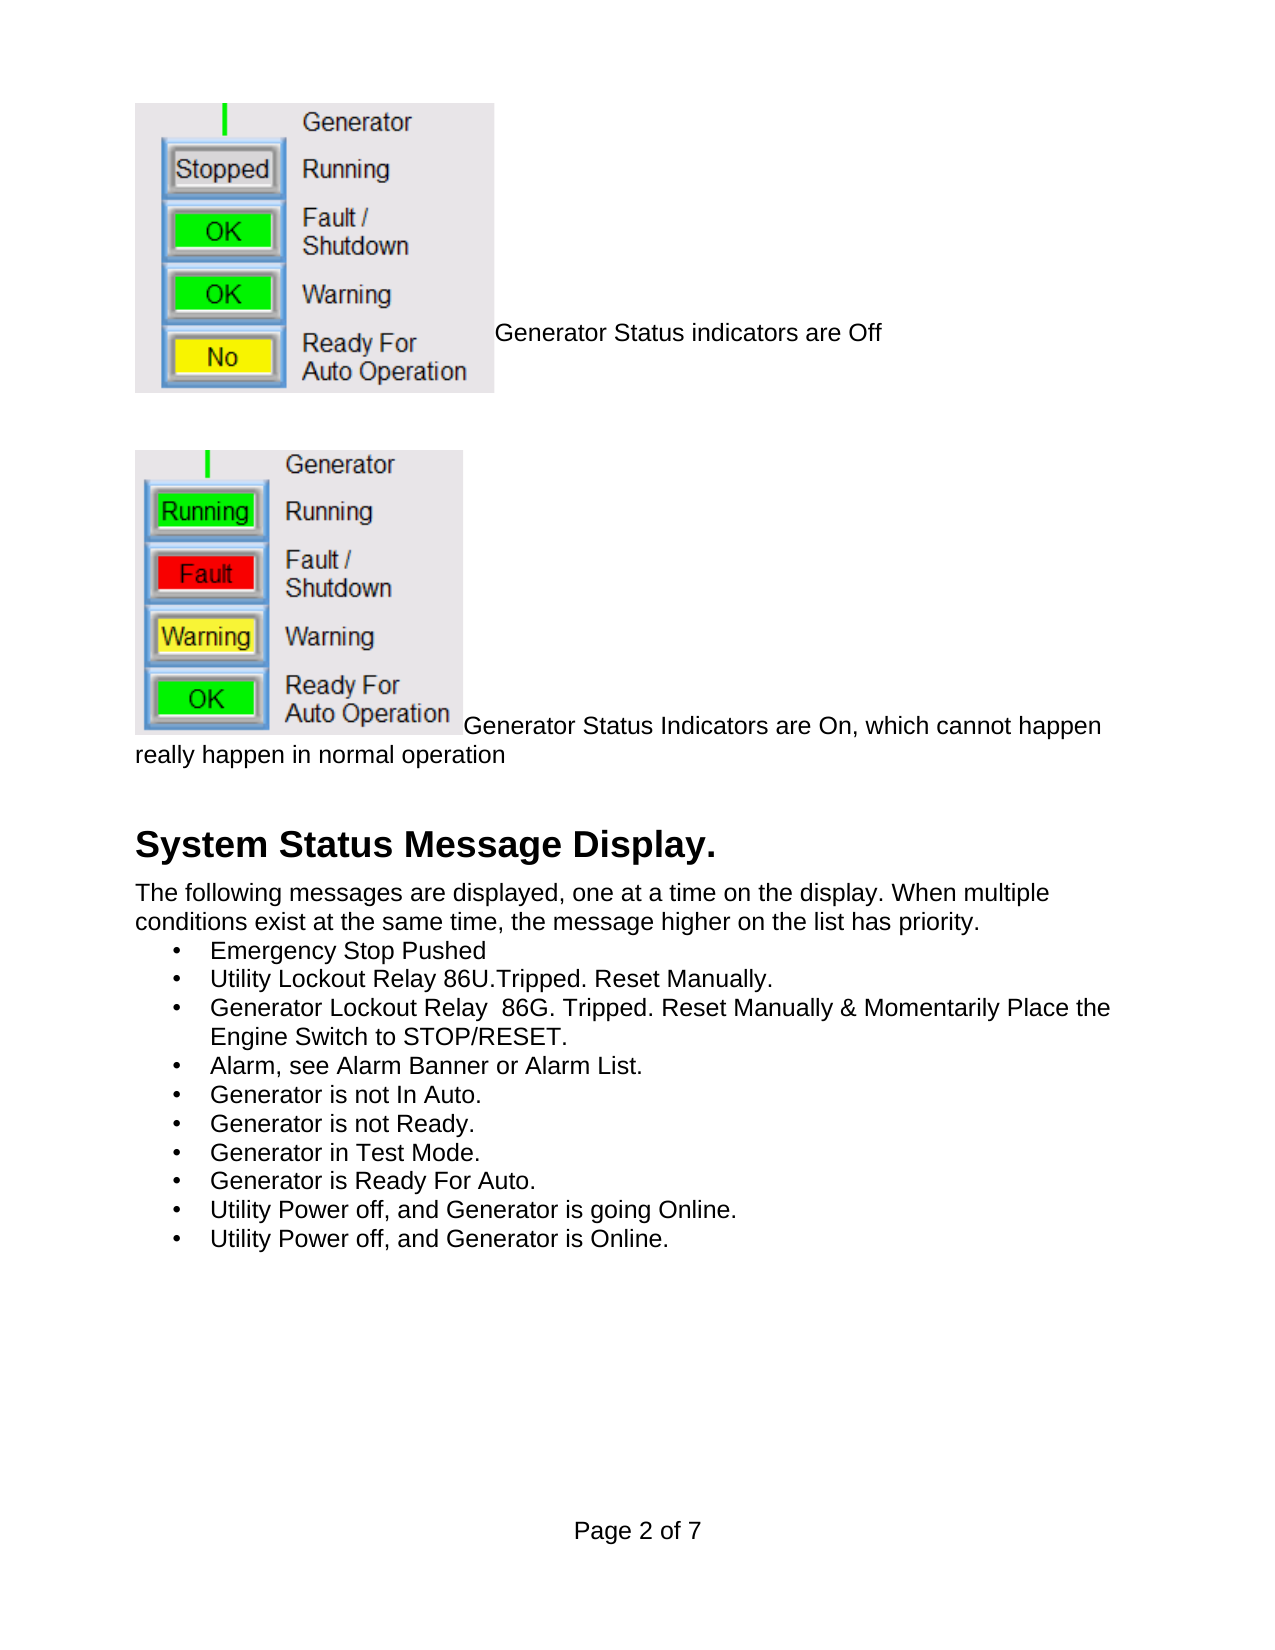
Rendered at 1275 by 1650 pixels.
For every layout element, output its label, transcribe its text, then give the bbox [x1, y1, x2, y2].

text The following messages are displayed, one at a time on the display. When multiple conditions exist at the same time, the message higher on the list has priority. [135, 878, 1140, 936]
list Generator is not In Auto. [172, 1080, 1140, 1109]
text Generator Status indicators are Off [495, 104, 1140, 393]
list Generator Lockout Relay 86G. Tripped. Reset Manually & Momentarily Place the Engine Switch to STOP/RESET. [172, 993, 1140, 1051]
picture [135, 103, 495, 393]
picture [135, 450, 464, 735]
subtitle System Status Message Display. [135, 822, 1140, 866]
list Utility Power off, and Generator is Online. [172, 1224, 1140, 1253]
list Utility Lockout Relay 86U.Tripped. Reset Manually. [172, 964, 1140, 993]
list Alarm, see Alarm Banner or Alarm List. [172, 1051, 1140, 1080]
list Generator is not Ready. [172, 1109, 1140, 1137]
list Emergency Stop Pushed [172, 936, 1140, 964]
list Generator is Ready For Auto. [172, 1166, 1140, 1195]
list Utility Power off, and Generator is going Online. [172, 1195, 1140, 1224]
text Generator Status Indicators are On, which cannot happen really happen in normal operation [135, 450, 1140, 769]
list Generator in Test Mode. [172, 1137, 1140, 1166]
